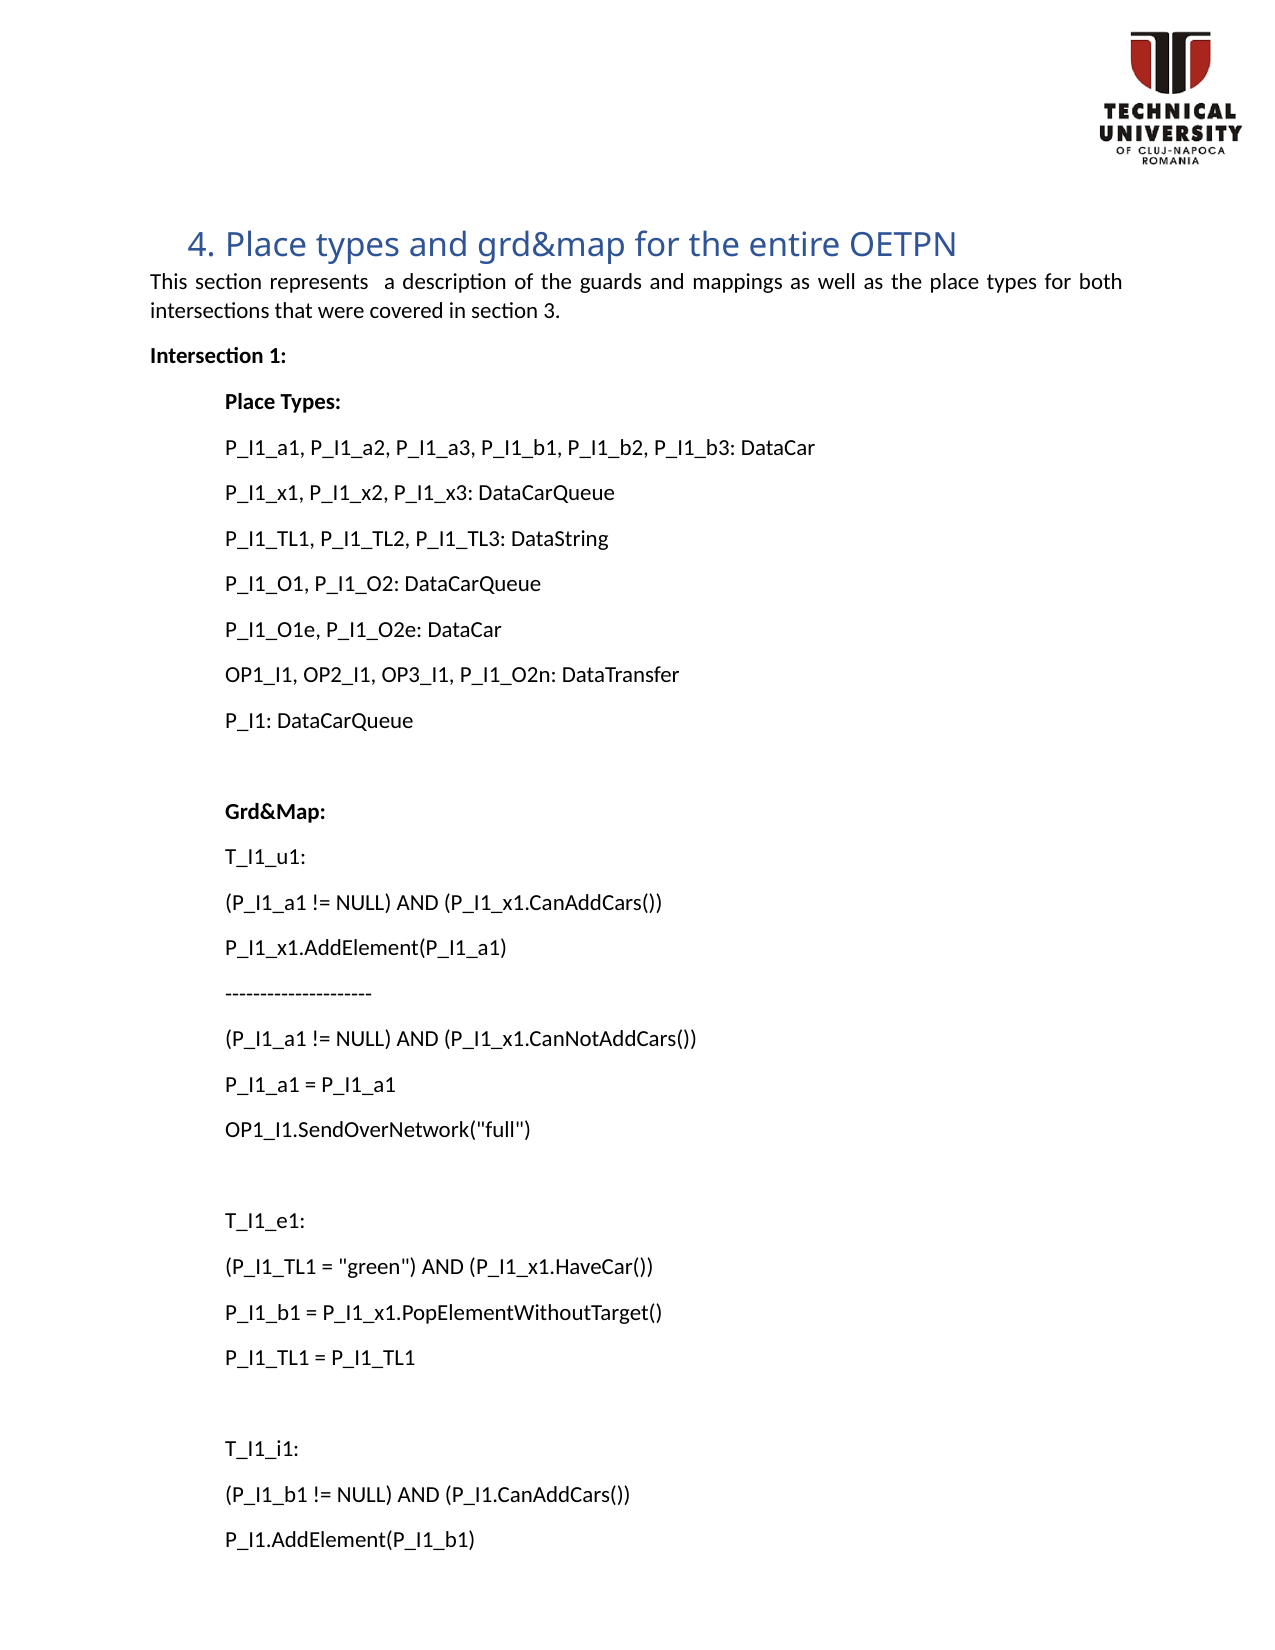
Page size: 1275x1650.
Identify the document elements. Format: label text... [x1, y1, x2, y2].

text P_I1_x1, P_I1_x2, P_I1_x3: DataCarQueue [150, 478, 1125, 506]
text Grd&Map: [150, 797, 1125, 825]
text Intersection 1: [150, 342, 1125, 370]
text OP1_I1.SendOverNetwork("full") [225, 1116, 1125, 1143]
text (P_I1_TL1 = "green") AND (P_I1_x1.HaveCar()) [225, 1252, 1125, 1280]
subtitle Place types and grd&map for the entire OETPN [187, 221, 1125, 266]
text P_I1_TL1, P_I1_TL2, P_I1_TL3: DataString [150, 524, 1125, 552]
text P_I1_O1, P_I1_O2: DataCarQueue [150, 569, 1125, 597]
text This section represents a description of the guards and mappings as well as the place types for both intersections that were covered in section 3. [150, 267, 1125, 324]
text P_I1_a1, P_I1_a2, P_I1_a3, P_I1_b1, P_I1_b2, P_I1_b3: DataCar [150, 433, 1125, 461]
text T_I1_u1: [225, 842, 1125, 870]
text P_I1_b1 = P_I1_x1.PopElementWithoutTarget() [225, 1298, 1125, 1326]
text P_I1: DataCarQueue [150, 706, 1125, 734]
text (P_I1_a1 != NULL) AND (P_I1_x1.CanNotAddCars()) [225, 1024, 1125, 1052]
text --------------------- [225, 979, 1125, 1007]
text P_I1_TL1 = P_I1_TL1 [225, 1343, 1125, 1371]
text P_I1_O1e, P_I1_O2e: DataCar [150, 615, 1125, 643]
text (P_I1_a1 != NULL) AND (P_I1_x1.CanAddCars()) [225, 888, 1125, 916]
text T_I1_e1: [225, 1207, 1125, 1234]
text OP1_I1, OP2_I1, OP3_I1, P_I1_O2n: DataTransfer [150, 660, 1125, 688]
text P_I1_a1 = P_I1_a1 [225, 1070, 1125, 1098]
text T_I1_i1: [225, 1434, 1125, 1462]
text (P_I1_b1 != NULL) AND (P_I1.CanAddCars()) [225, 1480, 1125, 1508]
text P_I1.AddElement(P_I1_b1) [225, 1525, 1125, 1553]
text P_I1_x1.AddElement(P_I1_a1) [225, 933, 1125, 961]
text Place Types: [150, 387, 1125, 415]
